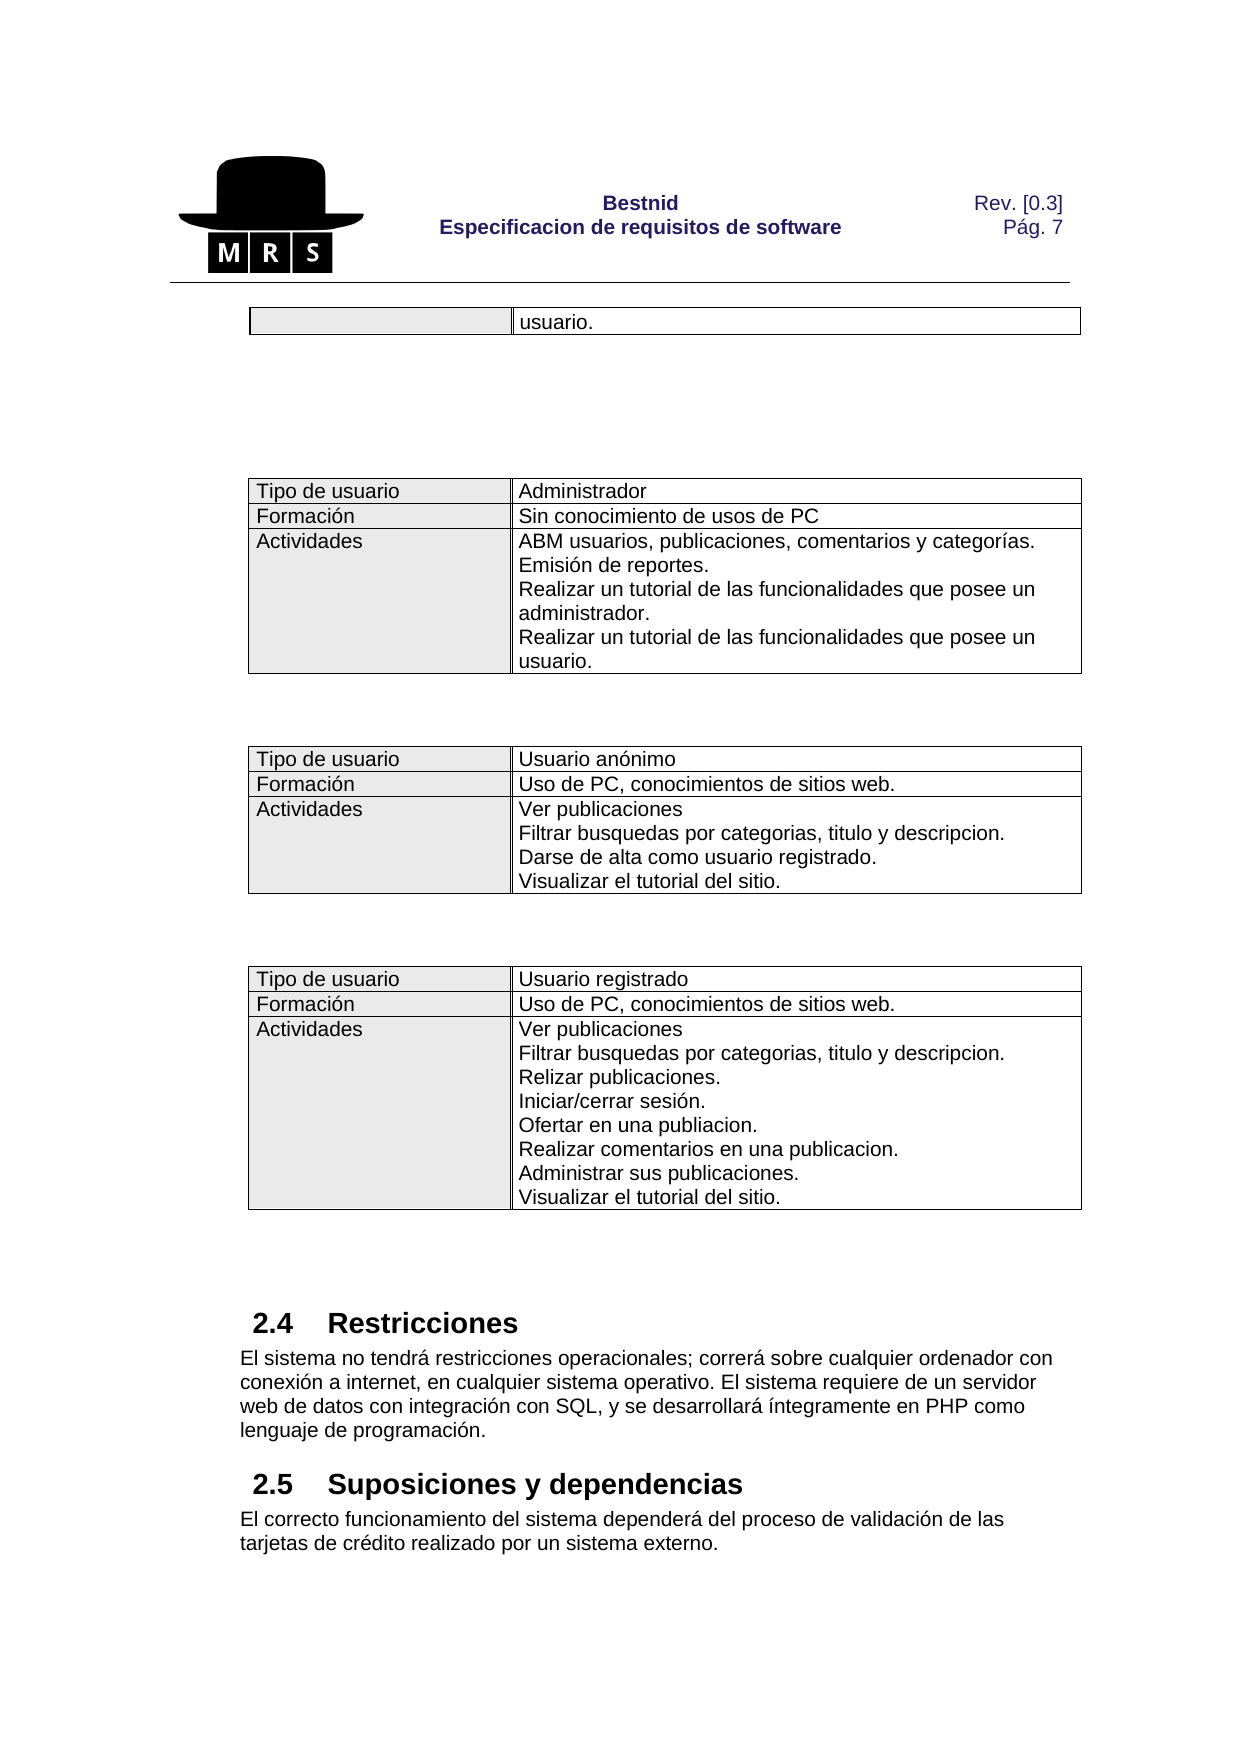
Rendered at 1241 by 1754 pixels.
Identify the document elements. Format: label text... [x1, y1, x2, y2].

table_cell Ver publicaciones Filtrar busquedas por categorias, titulo y descripcion. Darse de alta como usuario registrado. Visualizar el tutorial del sitio. [513, 797, 1081, 893]
text El correcto funcionamiento del sistema dependerá del proceso de validación de las tarjetas de crédito realizado por un sistema externo. [240, 1507, 1063, 1555]
table_cell Actividades [249, 797, 510, 893]
table_cell Formación [249, 992, 510, 1016]
table_cell usuario. [514, 308, 1080, 333]
table_header Administrador [513, 479, 1081, 503]
table_header Tipo de usuario [249, 967, 510, 991]
text El sistema no tendrá restricciones operacionales; correrá sobre cualquier ordenador con conexión a internet, en cualquier sistema operativo. El sistema requiere de un servidor web de datos con integración con SQL, y se desarrollará íntegramente en PHP como lenguaje de programación. [240, 1346, 1063, 1442]
subtitle Restricciones [252, 1306, 1063, 1340]
table_cell ABM usuarios, publicaciones, comentarios y categorías. Emisión de reportes. Realizar un tutorial de las funcionalidades que posee un administrador. Realizar un tutorial de las funcionalidades que posee un usuario. [513, 529, 1081, 673]
table_header Usuario registrado [513, 967, 1081, 991]
table_cell Sin conocimiento de usos de PC [513, 504, 1081, 528]
subtitle Suposiciones y dependencias [252, 1467, 1063, 1501]
table_cell Actividades [249, 1017, 510, 1208]
table_cell Actividades [249, 529, 510, 673]
table_header Tipo de usuario [249, 747, 510, 771]
table_header Tipo de usuario [249, 479, 510, 503]
table_cell Uso de PC, conocimientos de sitios web. [513, 992, 1081, 1016]
table_header Usuario anónimo [513, 747, 1081, 771]
table_cell Uso de PC, conocimientos de sitios web. [513, 772, 1081, 796]
table_cell Ver publicaciones Filtrar busquedas por categorias, titulo y descripcion. Relizar publicaciones. Iniciar/cerrar sesión. Ofertar en una publiacion. Realizar comentarios en una publicacion. Administrar sus publicaciones. Visualizar el tutorial del sitio. [513, 1017, 1081, 1208]
table_cell Formación [249, 772, 510, 796]
picture [178, 156, 364, 273]
table_cell Formación [249, 504, 510, 528]
table_cell [251, 308, 511, 333]
